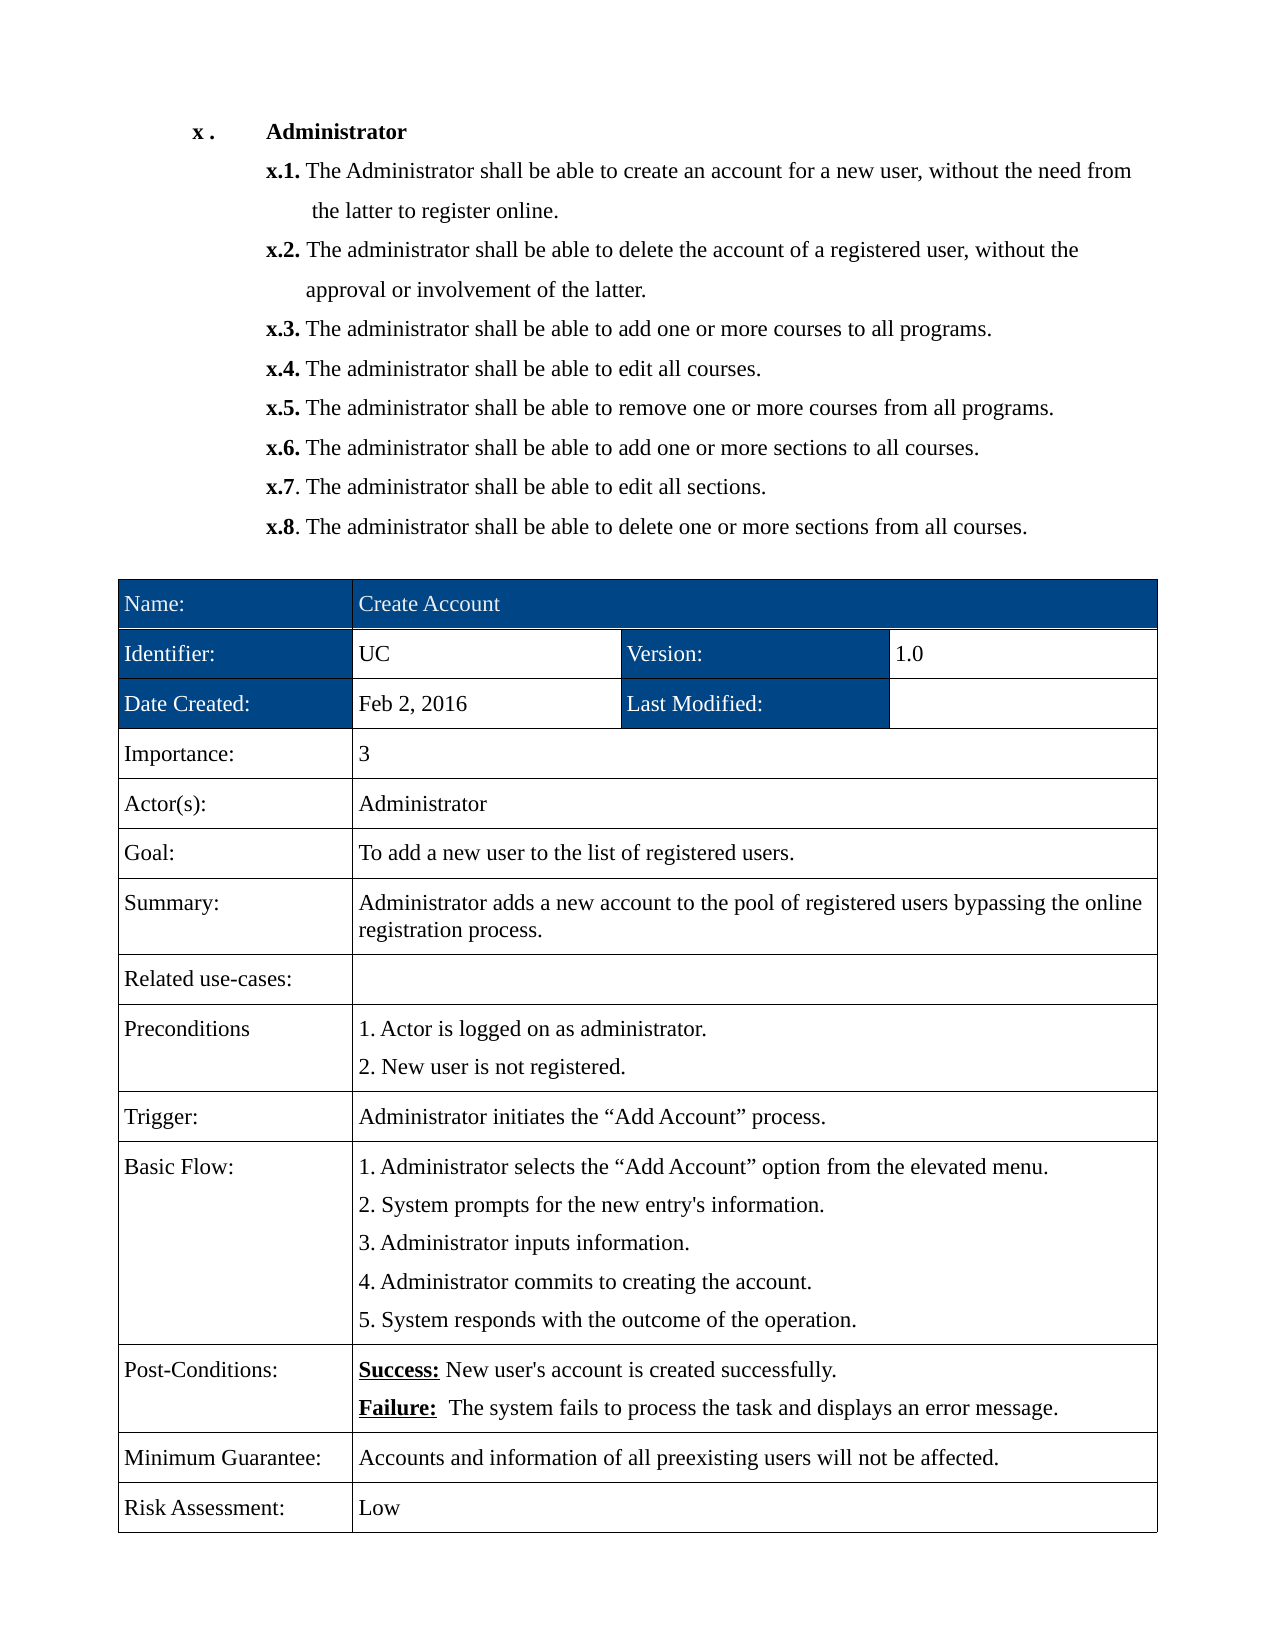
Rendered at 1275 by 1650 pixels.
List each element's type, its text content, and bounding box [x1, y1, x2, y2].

table_cell Version: [622, 630, 889, 678]
table_cell Date Created: [119, 679, 352, 728]
table_cell Summary: [119, 879, 352, 954]
table_cell Goal: [119, 829, 352, 877]
table_cell Related use-cases: [119, 955, 352, 1003]
table_header Name: [119, 580, 352, 628]
table_cell Trigger: [119, 1092, 352, 1141]
table_cell UC [353, 630, 621, 678]
table_cell Administrator adds a new account to the pool of registered users bypassing the online registration process. [353, 879, 1157, 954]
text x.4. The administrator shall be able to edit all courses. [118, 355, 1157, 381]
table_cell 1.0 [890, 630, 1157, 678]
text x . Administrator [118, 118, 1157, 144]
table_cell Risk Assessment: [119, 1483, 352, 1532]
table_cell Success: New user's account is created successfully. Failure: The system fails to process the task and displays an error message. [353, 1345, 1157, 1432]
text x.5. The administrator shall be able to remove one or more courses from all programs. [118, 394, 1157, 421]
text x.2. The administrator shall be able to delete the account of a registered user, without the approval or involvement of the latter. [118, 237, 1157, 302]
table_cell Preconditions [119, 1005, 352, 1091]
table_cell Minimum Guarantee: [119, 1433, 352, 1482]
table_cell [353, 955, 1157, 1003]
table_cell Post-Conditions: [119, 1345, 352, 1432]
table_cell Identifier: [119, 630, 352, 678]
table_cell Administrator initiates the “Add Account” process. [353, 1092, 1157, 1141]
text x.8. The administrator shall be able to delete one or more sections from all courses. [118, 513, 1157, 539]
table_cell Actor(s): [119, 779, 352, 828]
table_cell 3 [353, 729, 1157, 778]
table_cell Feb 2, 2016 [353, 679, 621, 728]
text x.6. The administrator shall be able to add one or more sections to all courses. [118, 434, 1157, 460]
table_cell Low [353, 1483, 1157, 1532]
table_cell Basic Flow: [119, 1142, 352, 1344]
table_cell 1. Administrator selects the “Add Account” option from the elevated menu. 2. System prompts for the new entry's information. 3. Administrator inputs information. 4. Administrator commits to creating the account. 5. System responds with the outcome of the operation. [353, 1142, 1157, 1344]
table_cell Accounts and information of all preexisting users will not be affected. [353, 1433, 1157, 1482]
table_cell Administrator [353, 779, 1157, 828]
table_cell Last Modified: [622, 679, 889, 728]
table_cell To add a new user to the list of registered users. [353, 829, 1157, 877]
table_cell 1. Actor is logged on as administrator. 2. New user is not registered. [353, 1005, 1157, 1091]
text x.7. The administrator shall be able to edit all sections. [118, 473, 1157, 500]
table_header Create Account [353, 580, 1157, 628]
table_cell Importance: [119, 729, 352, 778]
text x.3. The administrator shall be able to add one or more courses to all programs. [118, 316, 1157, 342]
text x.1. The Administrator shall be able to create an account for a new user, without the need from the latter to register online. [118, 158, 1157, 223]
table_cell [890, 679, 1157, 728]
